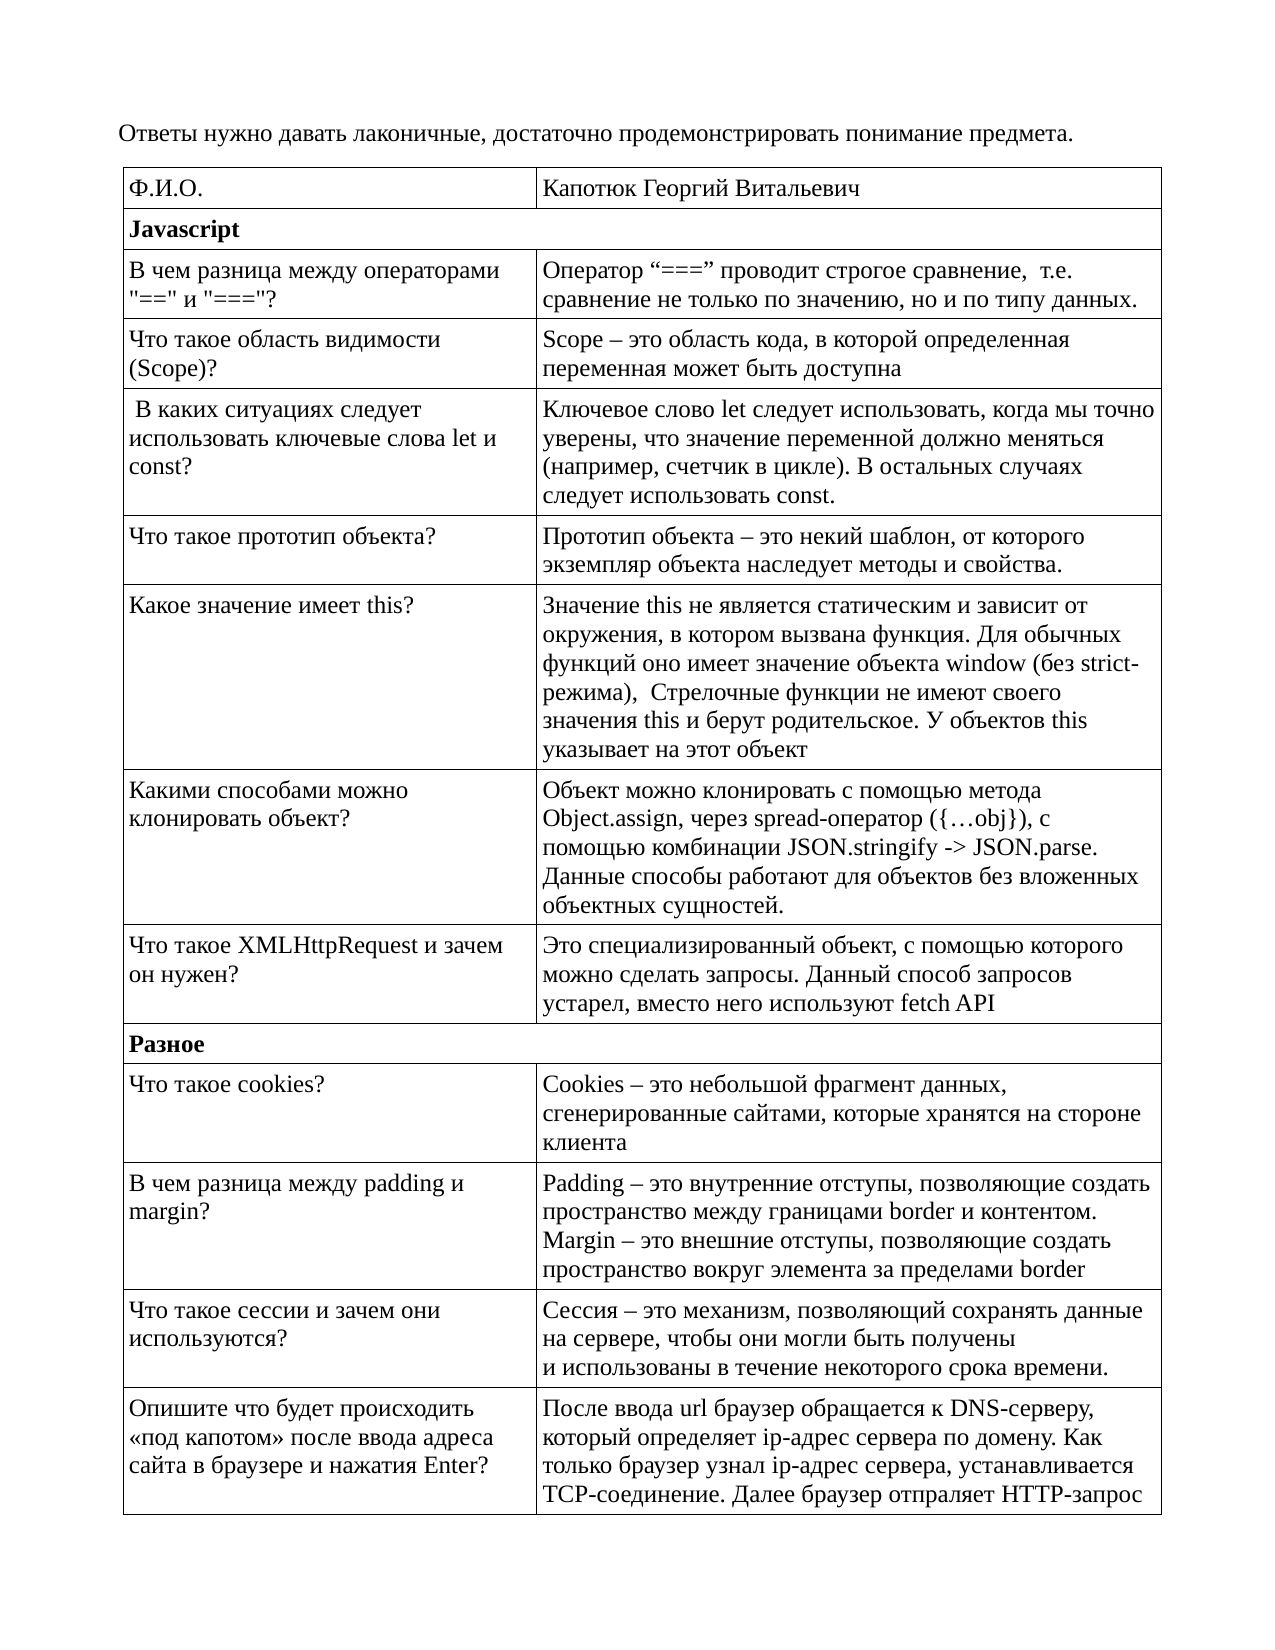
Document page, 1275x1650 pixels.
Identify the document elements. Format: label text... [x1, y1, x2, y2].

table_cell Что такое сессии и зачем они используются? [124, 1290, 536, 1387]
table_cell Что такое cookies? [124, 1064, 536, 1161]
table_cell В чем разница между операторами "==" и "==="? [124, 250, 536, 318]
table_cell В каких ситуациях следует использовать ключевые слова let и const? [124, 389, 536, 514]
table_cell Какое значение имеет this? [124, 585, 536, 768]
table_cell После ввода url браузер обращается к DNS-серверу, который определяет ip-адрес сервера по домену. Как только браузер узнал ip-адрес сервера, устанавливается TCP-соединение. Далее браузер отпраляет HTTP-запрос [537, 1388, 1161, 1514]
table_cell Javascript [124, 209, 1161, 249]
table_cell Что такое XMLHttpRequest и зачем он нужен? [124, 925, 536, 1022]
table_cell Значение this не является статическим и зависит от окружения, в котором вызвана функция. Для обычных функций оно имеет значение объекта window (без strict-режима), Стрелочные функции не имеют своего значения this и берут родительское. У объектов this указывает на этот объект [537, 585, 1161, 768]
table_cell Объект можно клонировать с помощью метода Object.assign, через spread-оператор ({…obj}), с помощью комбинации JSON.stringify -> JSON.parse. Данные способы работают для объектов без вложенных объектных сущностей. [537, 770, 1161, 924]
table_cell Разное [124, 1024, 1161, 1063]
table_cell Ключевое слово let следует использовать, когда мы точно уверены, что значение переменной должно меняться (например, счетчик в цикле). В остальных случаях следует использовать const. [537, 389, 1161, 514]
table_cell Опишите что будет происходить «под капотом» после ввода адреса сайта в браузере и нажатия Enter? [124, 1388, 536, 1514]
table_header Ф.И.О. [124, 168, 536, 208]
table_cell Padding – это внутренние отступы, позволяющие создать пространство между границами border и контентом. Margin – это внешние отступы, позволяющие создать пространство вокруг элемента за пределами border [537, 1163, 1161, 1288]
table_cell Scope – это область кода, в которой определенная переменная может быть доступна [537, 319, 1161, 388]
table_cell Cookies – это небольшой фрагмент данных, сгенерированные сайтами, которые хранятся на стороне клиента [537, 1064, 1161, 1161]
table_cell Что такое прототип объекта? [124, 516, 536, 584]
table_cell Какими способами можно клонировать объект? [124, 770, 536, 924]
table_cell Сессия – это механизм, позволяющий сохранять данные на сервере, чтобы они могли быть получены и использованы в течение некоторого срока времени. [537, 1290, 1161, 1387]
table_cell Прототип объекта – это некий шаблон, от которого экземпляр объекта наследует методы и свойства. [537, 516, 1161, 584]
table_cell В чем разница между padding и margin? [124, 1163, 536, 1288]
table_cell Это специализированный объект, с помощью которого можно сделать запросы. Данный способ запросов устарел, вместо него используют fetch API [537, 925, 1161, 1022]
table_cell Что такое область видимости (Scope)? [124, 319, 536, 388]
table_cell Оператор “===” проводит строгое сравнение, т.е. сравнение не только по значению, но и по типу данных. [537, 250, 1161, 318]
table_header Капотюк Георгий Витальевич [537, 168, 1161, 208]
text Ответы нужно давать лаконичные, достаточно продемонстрировать понимание предмета. [118, 118, 1157, 147]
